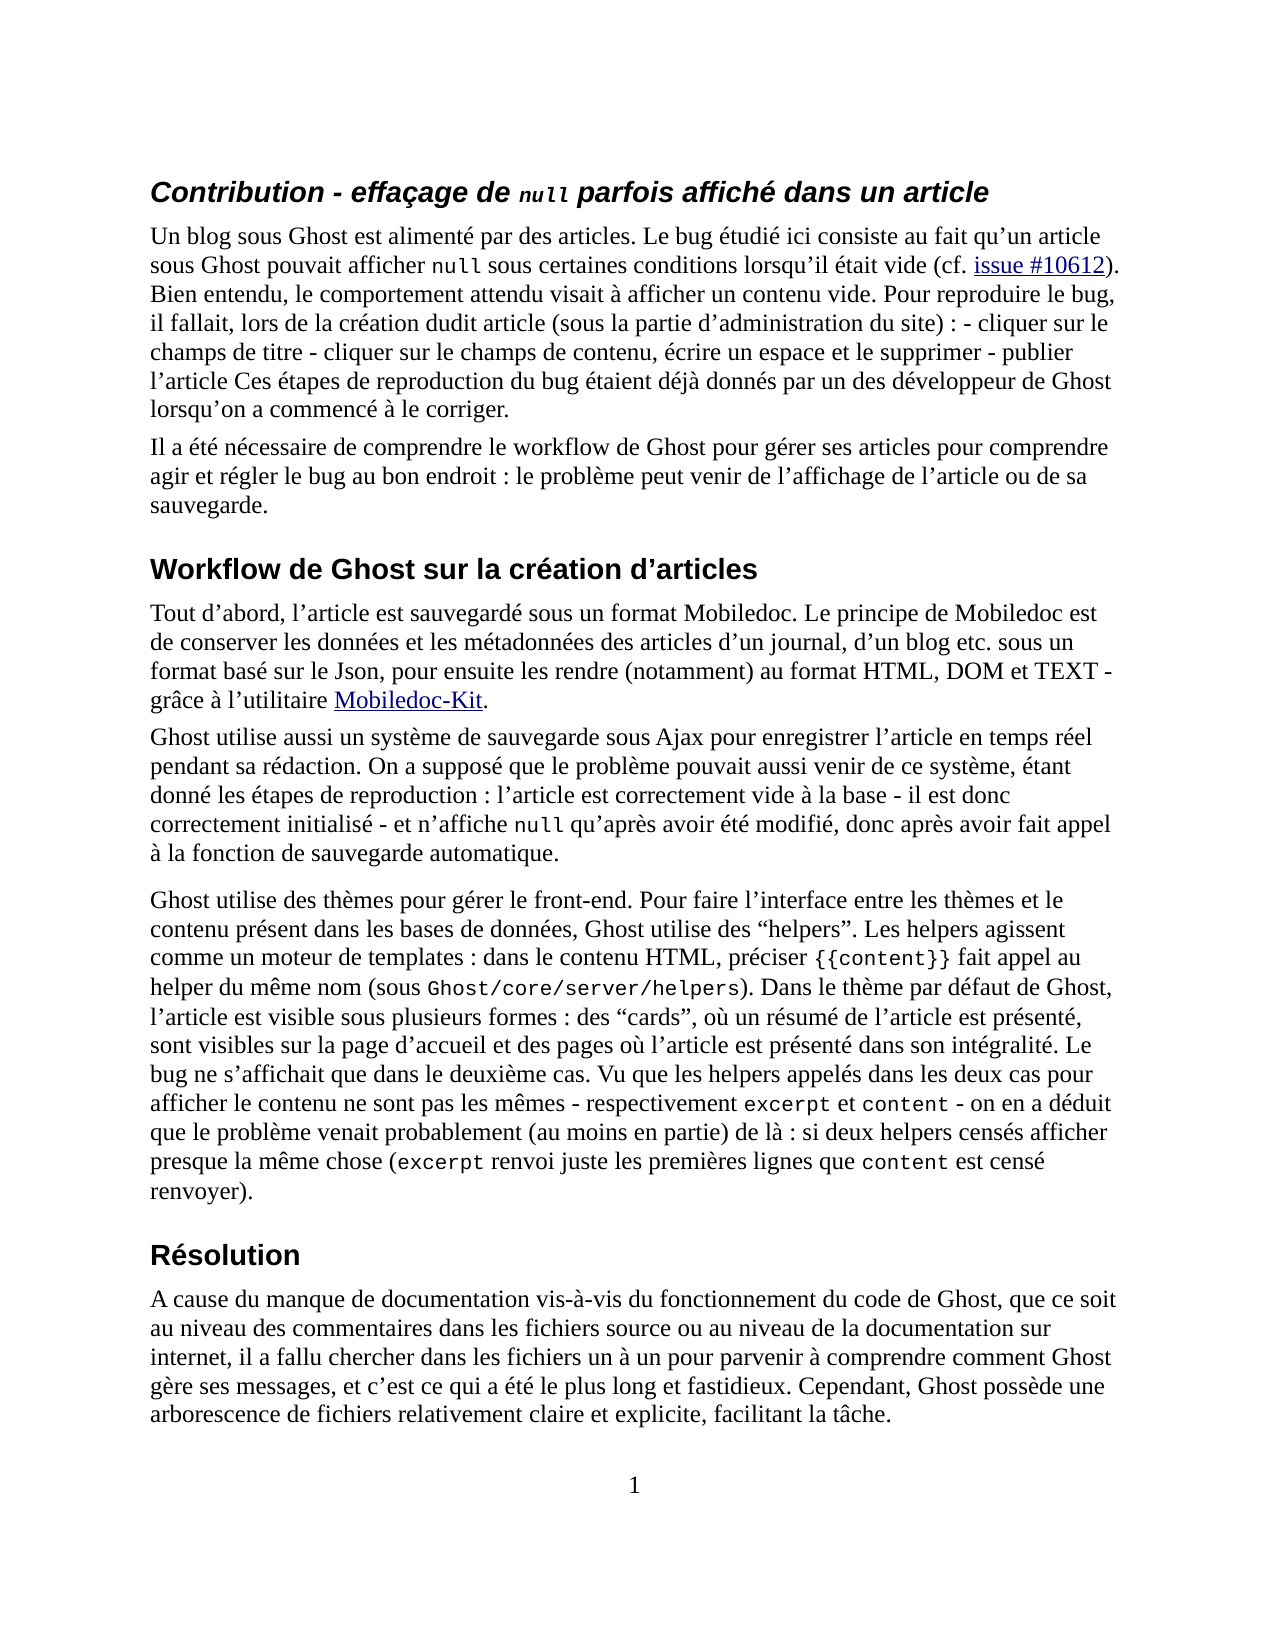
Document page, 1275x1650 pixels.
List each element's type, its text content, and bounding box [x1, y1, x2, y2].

text Ghost utilise aussi un système de sauvegarde sous Ajax pour enregistrer l’article en temps réel pendant sa rédaction. On a supposé que le problème pouvait aussi venir de ce système, étant donné les étapes de reproduction : l’article est correctement vide à la base - il est donc correctement initialisé - et n’affiche null qu’après avoir été modifié, donc après avoir fait appel à la fonction de sauvegarde automatique. [150, 722, 1125, 867]
subtitle Workflow de Ghost sur la création d’articles [150, 552, 1125, 586]
subtitle Contribution - effaçage de null parfois affiché dans un article [150, 175, 1125, 209]
text A cause du manque de documentation vis-à-vis du fonctionnement du code de Ghost, que ce soit au niveau des commentaires dans les fichiers source ou au niveau de la documentation sur internet, il a fallu chercher dans les fichiers un à un pour parvenir à comprendre comment Ghost gère ses messages, et c’est ce qui a été le plus long et fastidieux. Cependant, Ghost possède une arborescence de fichiers relativement claire et explicite, facilitant la tâche. [150, 1284, 1125, 1428]
text Tout d’abord, l’article est sauvegardé sous un format Mobiledoc. Le principe de Mobiledoc est de conserver les données et les métadonnées des articles d’un journal, d’un blog etc. sous un format basé sur le Json, pour ensuite les rendre (notamment) au format HTML, DOM et TEXT - grâce à l’utilitaire Mobiledoc-Kit. [150, 598, 1125, 713]
text Un blog sous Ghost est alimenté par des articles. Le bug étudié ici consiste au fait qu’un article sous Ghost pouvait afficher null sous certaines conditions lorsqu’il était vide (cf. issue #10612). Bien entendu, le comportement attendu visait à afficher un contenu vide. Pour reproduire le bug, il fallait, lors de la création dudit article (sous la partie d’administration du site) : - cliquer sur le champs de titre - cliquer sur le champs de contenu, écrire un espace et le supprimer - publier l’article Ces étapes de reproduction du bug étaient déjà donnés par un des développeur de Ghost lorsqu’on a commencé à le corriger. [150, 221, 1125, 423]
subtitle Résolution [150, 1238, 1125, 1272]
text Ghost utilise des thèmes pour gérer le front-end. Pour faire l’interface entre les thèmes et le contenu présent dans les bases de données, Ghost utilise des “helpers”. Les helpers agissent comme un moteur de templates : dans le contenu HTML, préciser {{content}} fait appel au helper du même nom (sous Ghost/core/server/helpers). Dans le thème par défaut de Ghost, l’article est visible sous plusieurs formes : des “cards”, où un résumé de l’article est présenté, sont visibles sur la page d’accueil et des pages où l’article est présenté dans son intégralité. Le bug ne s’affichait que dans le deuxième cas. Vu que les helpers appelés dans les deux cas pour afficher le contenu ne sont pas les mêmes - respectivement excerpt et content - on en a déduit que le problème venait probablement (au moins en partie) de là : si deux helpers censés afficher presque la même chose (excerpt renvoi juste les premières lignes que content est censé renvoyer). [150, 885, 1125, 1204]
text Il a été nécessaire de comprendre le workflow de Ghost pour gérer ses articles pour comprendre agir et régler le bug au bon endroit : le problème peut venir de l’affichage de l’article ou de sa sauvegarde. [150, 432, 1125, 518]
